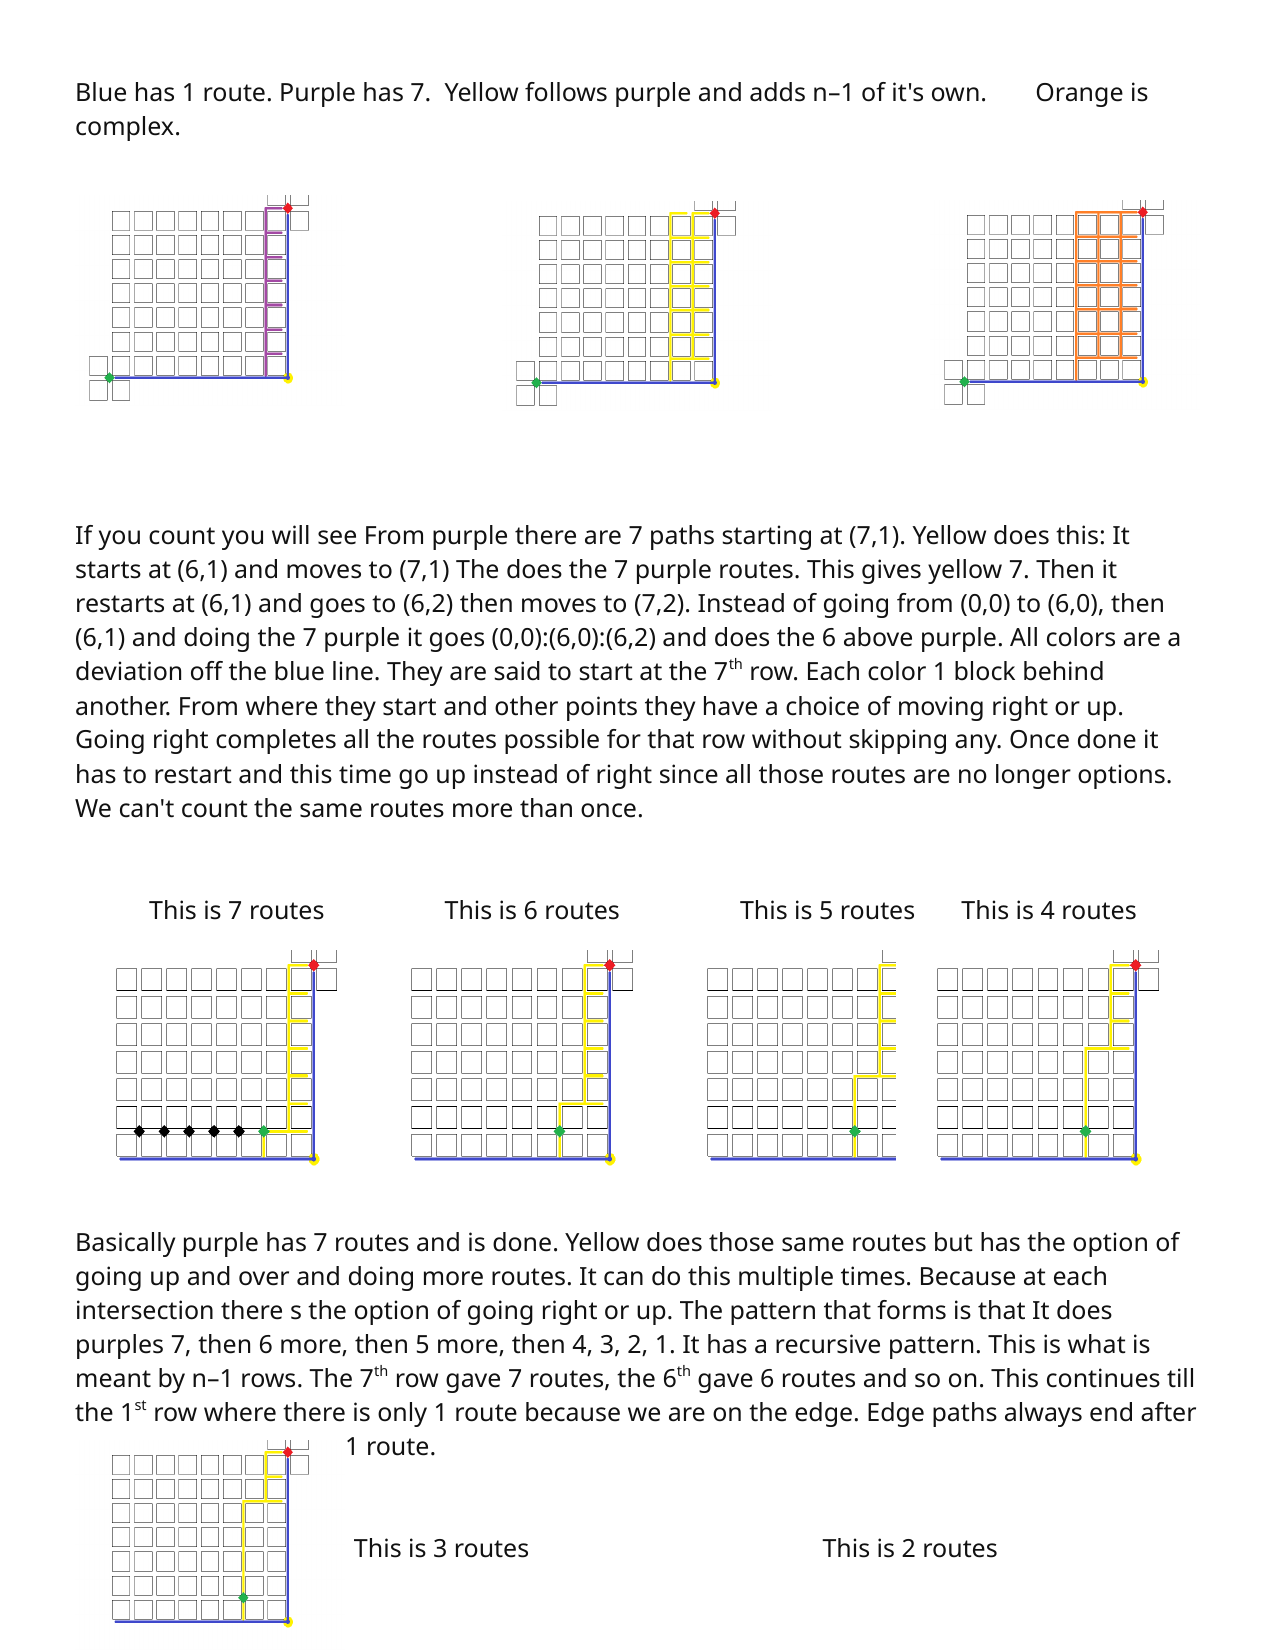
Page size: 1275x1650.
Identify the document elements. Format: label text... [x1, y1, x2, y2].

text If you count you will see From purple there are 7 paths starting at (7,1). Yellow does this: It starts at (6,1) and moves to (7,1) The does the 7 purple routes. This gives yellow 7. Then it restarts at (6,1) and goes to (6,2) then moves to (7,2). Instead of going from (0,0) to (6,0), then (6,1) and doing the 7 purple it goes (0,0):(6,0):(6,2) and does the 6 above purple. All colors are a deviation off the blue line. They are said to start at the 7th row. Each color 1 block behind another. From where they start and other points they have a choice of moving right or up. Going right completes all the routes possible for that row without skipping any. Once done it has to restart and this time go up instead of right since all those routes are no longer options. We can't count the same routes more than once. [75, 518, 1200, 824]
picture [75, 1440, 345, 1650]
picture [502, 201, 773, 411]
picture [930, 200, 1200, 410]
text Basically purple has 7 routes and is done. Yellow does those same routes but has the option of going up and over and doing more routes. It can do this multiple times. Because at each intersection there s the option of going right or up. The pattern that forms is that It does purples 7, then 6 more, then 5 more, then 4, 3, 2, 1. It has a recursive pattern. This is what is meant by n–1 rows. The 7th row gave 7 routes, the 6th gave 6 routes and so on. This continues till the 1st row where there is only 1 route because we are on the edge. Edge paths always end after 1 route. [75, 1224, 1200, 1463]
text This is 3 routes This is 2 routes [345, 1531, 1200, 1565]
text Blue has 1 route. Purple has 7. Yellow follows purple and adds n–1 of it's own. Orange is complex. [75, 75, 1200, 143]
text This is 7 routes This is 6 routes This is 5 routes This is 4 routes [75, 892, 1200, 927]
picture [75, 195, 345, 406]
picture [75, 950, 1200, 1191]
